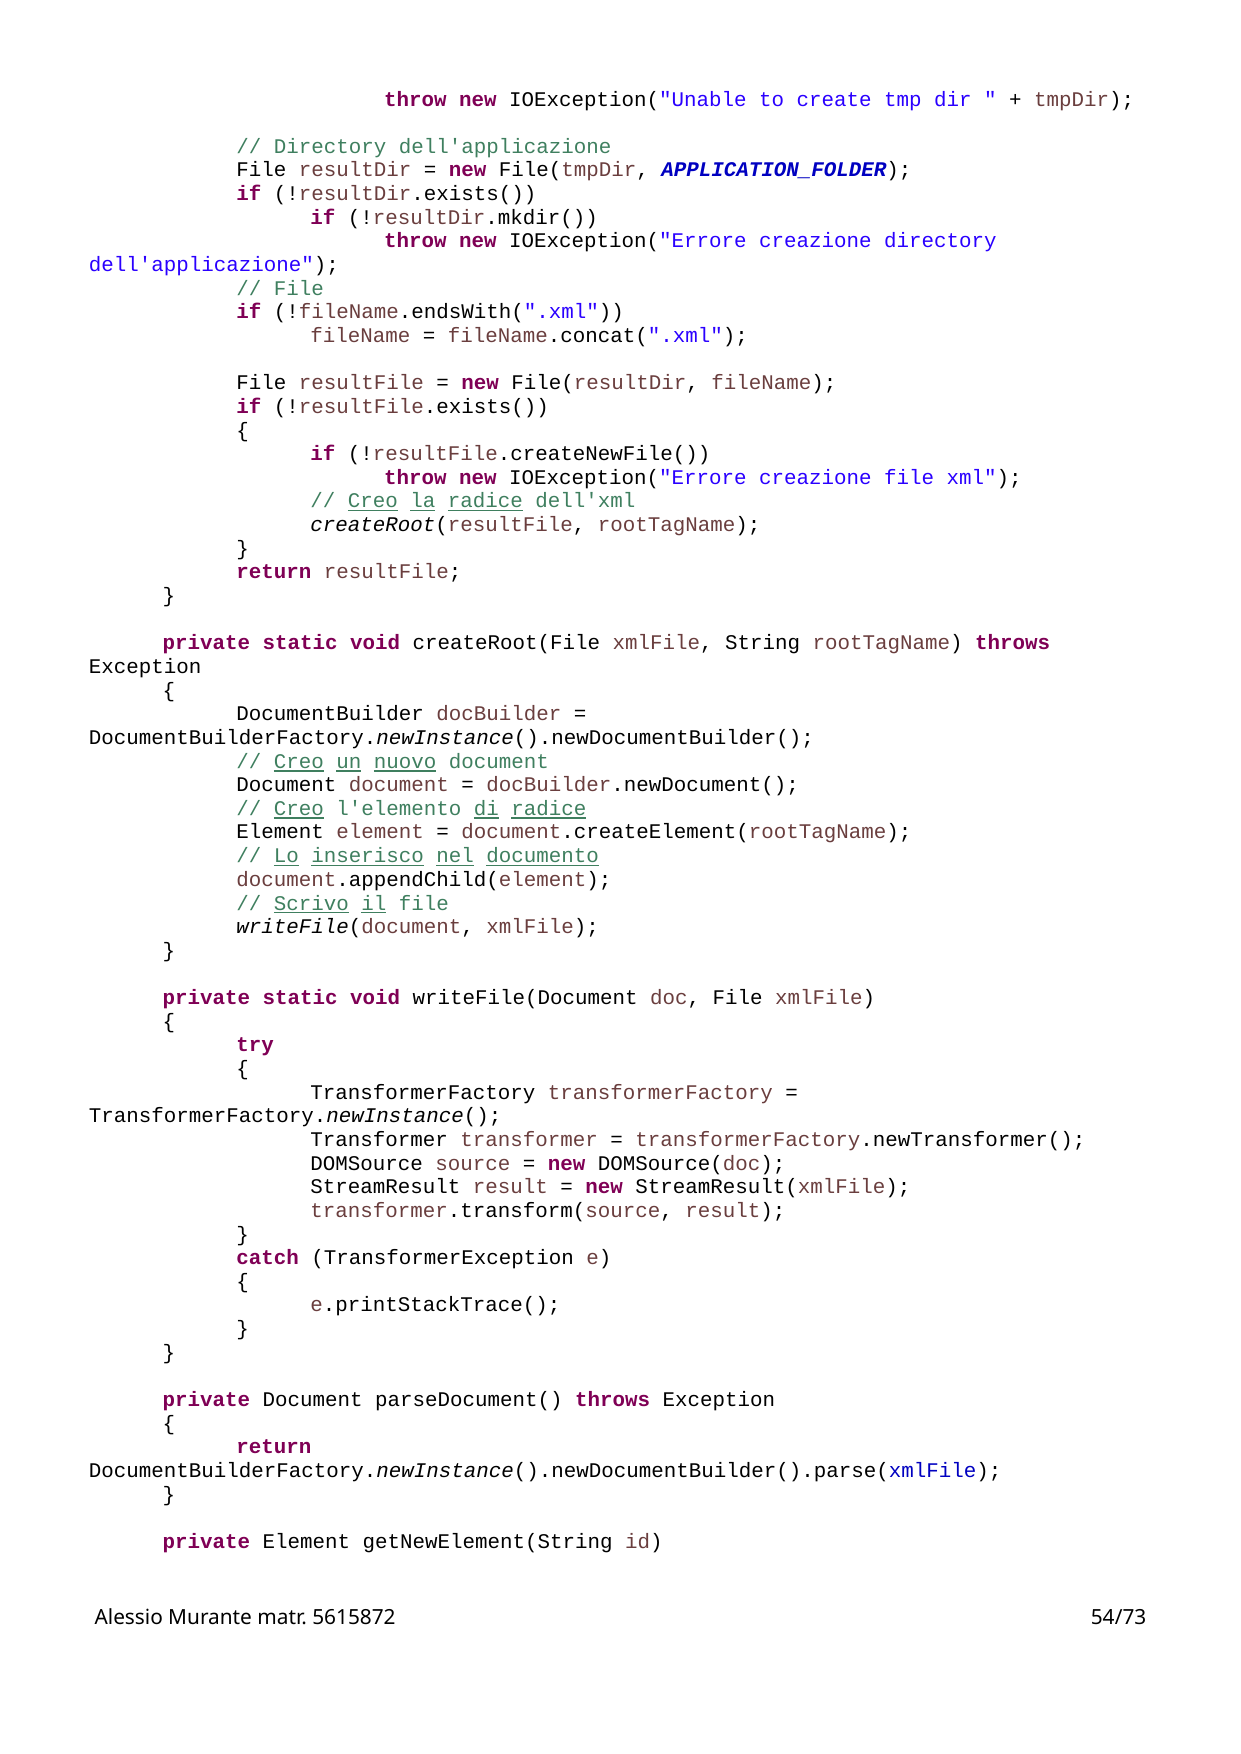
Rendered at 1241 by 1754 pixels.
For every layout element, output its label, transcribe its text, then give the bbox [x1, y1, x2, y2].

text if (!resultFile.createNewFile()) [88, 443, 1152, 467]
text private Element getNewElement(String id) [88, 1531, 1152, 1554]
text e.printStackTrace(); [88, 1294, 1152, 1318]
text { [88, 680, 1152, 703]
text { [88, 1271, 1152, 1294]
text writeFile(document, xmlFile); [88, 916, 1152, 940]
text // Lo inserisco nel documento [88, 845, 1152, 869]
text { [88, 1058, 1152, 1082]
text Element element = document.createElement(rootTagName); [88, 822, 1152, 845]
text document.appendChild(element); [88, 869, 1152, 892]
text private Document parseDocument() throws Exception [88, 1389, 1152, 1413]
text { [88, 1011, 1152, 1034]
text createRoot(resultFile, rootTagName); [88, 514, 1152, 538]
text throw new IOException("Unable to create tmp dir " + tmpDir); [88, 88, 1152, 112]
text if (!resultDir.mkdir()) [88, 207, 1152, 230]
text throw new IOException("Errore creazione directory dell'applicazione"); [88, 230, 1152, 278]
text catch (TransformerException e) [88, 1247, 1152, 1271]
text { [88, 419, 1152, 443]
text } [88, 1223, 1152, 1247]
text return DocumentBuilderFactory.newInstance().newDocumentBuilder().parse(xmlFile); [88, 1436, 1152, 1484]
text throw new IOException("Errore creazione file xml"); [88, 467, 1152, 491]
text // Directory dell'applicazione [88, 136, 1152, 159]
text { [88, 1413, 1152, 1436]
text return resultFile; [88, 561, 1152, 585]
text } [88, 940, 1152, 963]
text DocumentBuilder docBuilder = DocumentBuilderFactory.newInstance().newDocumentBuilder(); [88, 703, 1152, 751]
text } [88, 1342, 1152, 1365]
text DOMSource source = new DOMSource(doc); [88, 1153, 1152, 1176]
text private static void writeFile(Document doc, File xmlFile) [88, 987, 1152, 1011]
text private static void createRoot(File xmlFile, String rootTagName) throws Exception [88, 632, 1152, 680]
text if (!fileName.endsWith(".xml")) [88, 301, 1152, 325]
text } [88, 1318, 1152, 1342]
text } [88, 538, 1152, 561]
text // Scrivo il file [88, 892, 1152, 916]
text File resultFile = new File(resultDir, fileName); [88, 372, 1152, 396]
text Document document = docBuilder.newDocument(); [88, 774, 1152, 798]
text if (!resultFile.exists()) [88, 396, 1152, 419]
text StreamResult result = new StreamResult(xmlFile); [88, 1176, 1152, 1200]
text // Creo l'elemento di radice [88, 798, 1152, 822]
text // Creo un nuovo document [88, 751, 1152, 774]
text TransformerFactory transformerFactory = TransformerFactory.newInstance(); [88, 1082, 1152, 1129]
text fileName = fileName.concat(".xml"); [88, 325, 1152, 349]
text try [88, 1034, 1152, 1058]
text if (!resultDir.exists()) [88, 183, 1152, 207]
text // File [88, 278, 1152, 301]
text } [88, 1484, 1152, 1507]
text } [88, 585, 1152, 609]
text Transformer transformer = transformerFactory.newTransformer(); [88, 1129, 1152, 1153]
text File resultDir = new File(tmpDir, APPLICATION_FOLDER); [88, 159, 1152, 183]
text transformer.transform(source, result); [88, 1200, 1152, 1223]
text // Creo la radice dell'xml [88, 491, 1152, 514]
